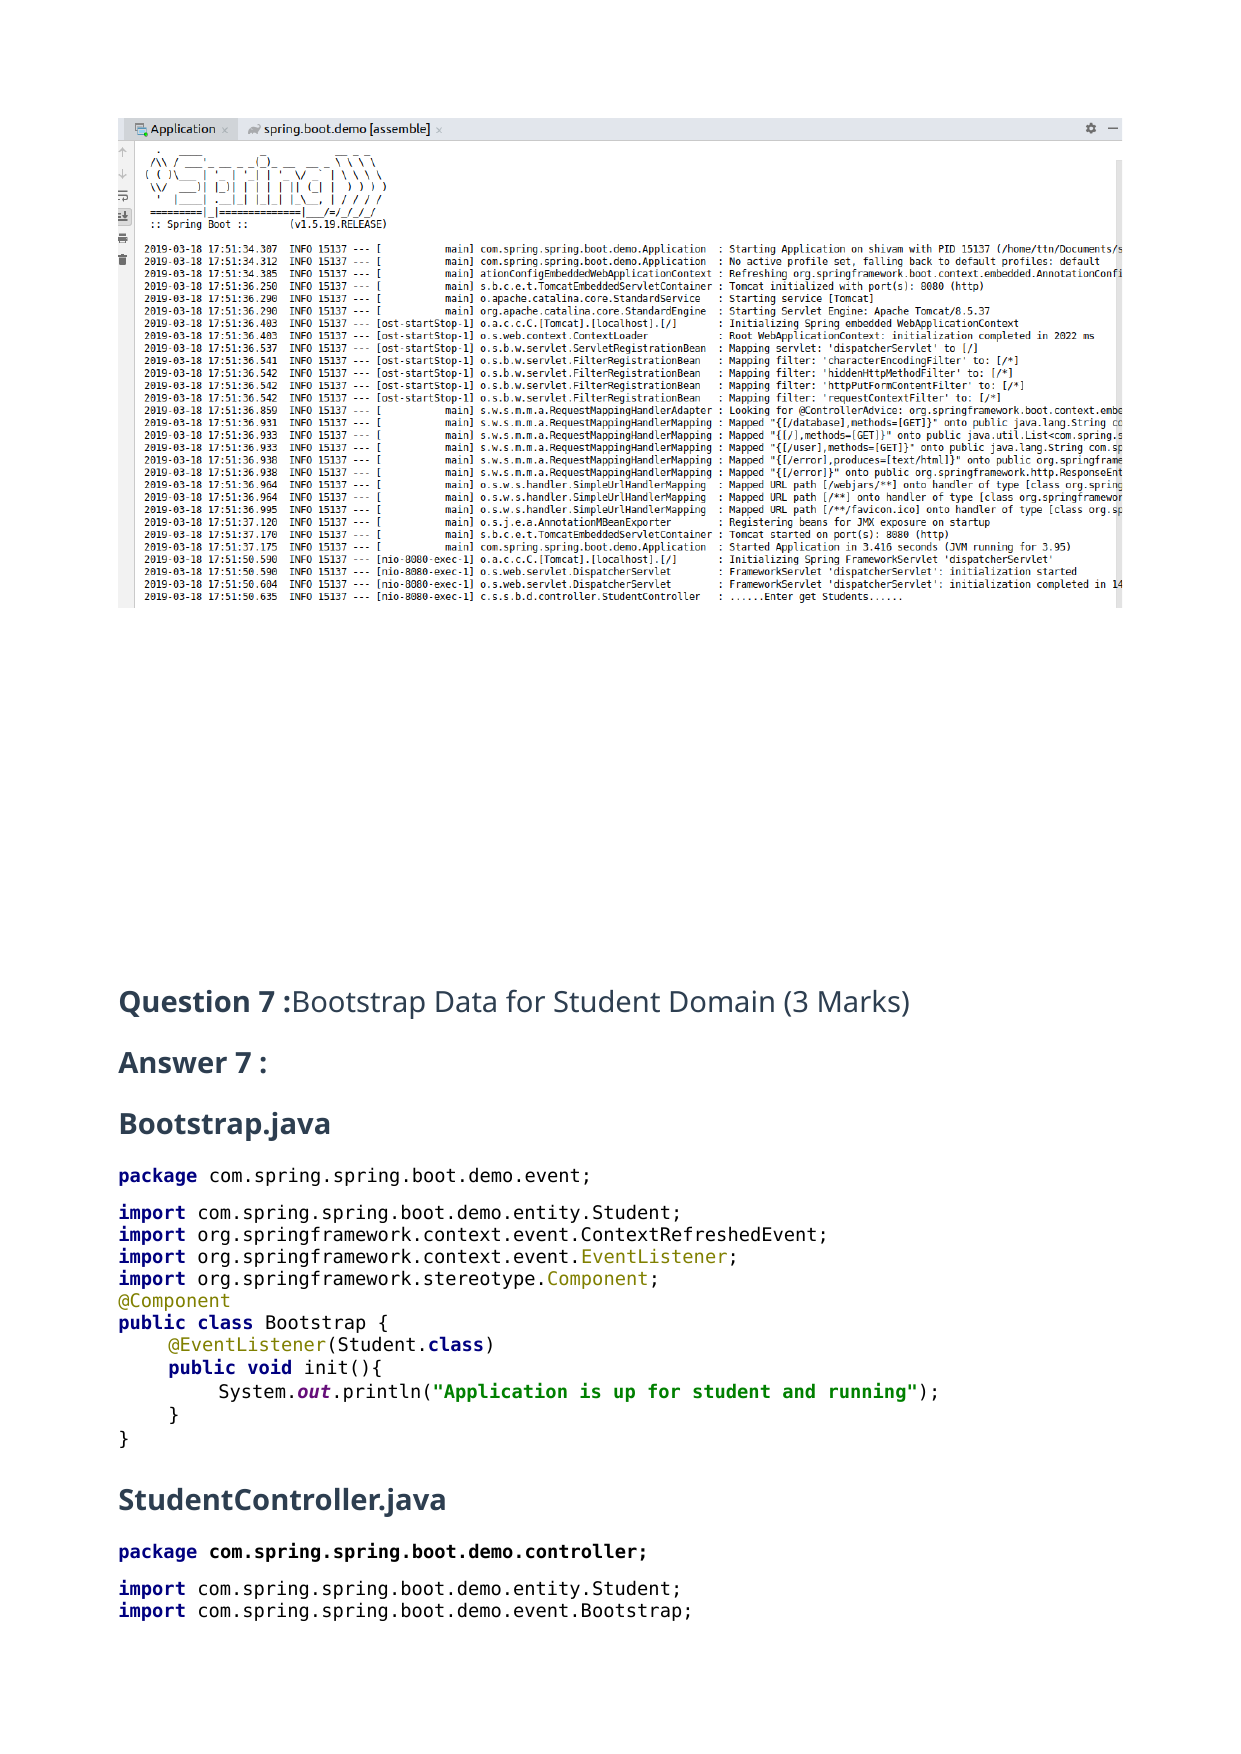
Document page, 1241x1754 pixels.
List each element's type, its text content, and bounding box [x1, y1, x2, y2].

text Question 7 :Bootstrap Data for Student Domain (3 Marks) [118, 981, 1122, 1021]
text @Component [118, 1290, 1122, 1312]
text import org.springframework.context.event.EventListener; [118, 1246, 1122, 1268]
text import com.spring.spring.boot.demo.event.Bootstrap; [118, 1600, 1122, 1622]
text @EventListener(Student.class) [118, 1333, 1122, 1357]
text public void init(){ [118, 1357, 1122, 1381]
text } [118, 1428, 1122, 1450]
text StudentController.java [118, 1479, 1122, 1519]
text import org.springframework.stereotype.Component; [118, 1268, 1122, 1290]
text System.out.println("Application is up for student and running"); [118, 1381, 1122, 1404]
text import org.springframework.context.event.ContextRefreshedEvent; [118, 1224, 1122, 1246]
text Answer 7 : [118, 1042, 1122, 1082]
text public class Bootstrap { [118, 1312, 1122, 1333]
text import com.spring.spring.boot.demo.entity.Student; [118, 1578, 1122, 1600]
picture [118, 118, 1123, 608]
text import com.spring.spring.boot.demo.entity.Student; [118, 1202, 1122, 1224]
text package com.spring.spring.boot.demo.event; [118, 1165, 1122, 1187]
text package com.spring.spring.boot.demo.controller; [118, 1541, 1122, 1563]
text Bootstrap.java [118, 1103, 1122, 1143]
text } [118, 1404, 1122, 1428]
